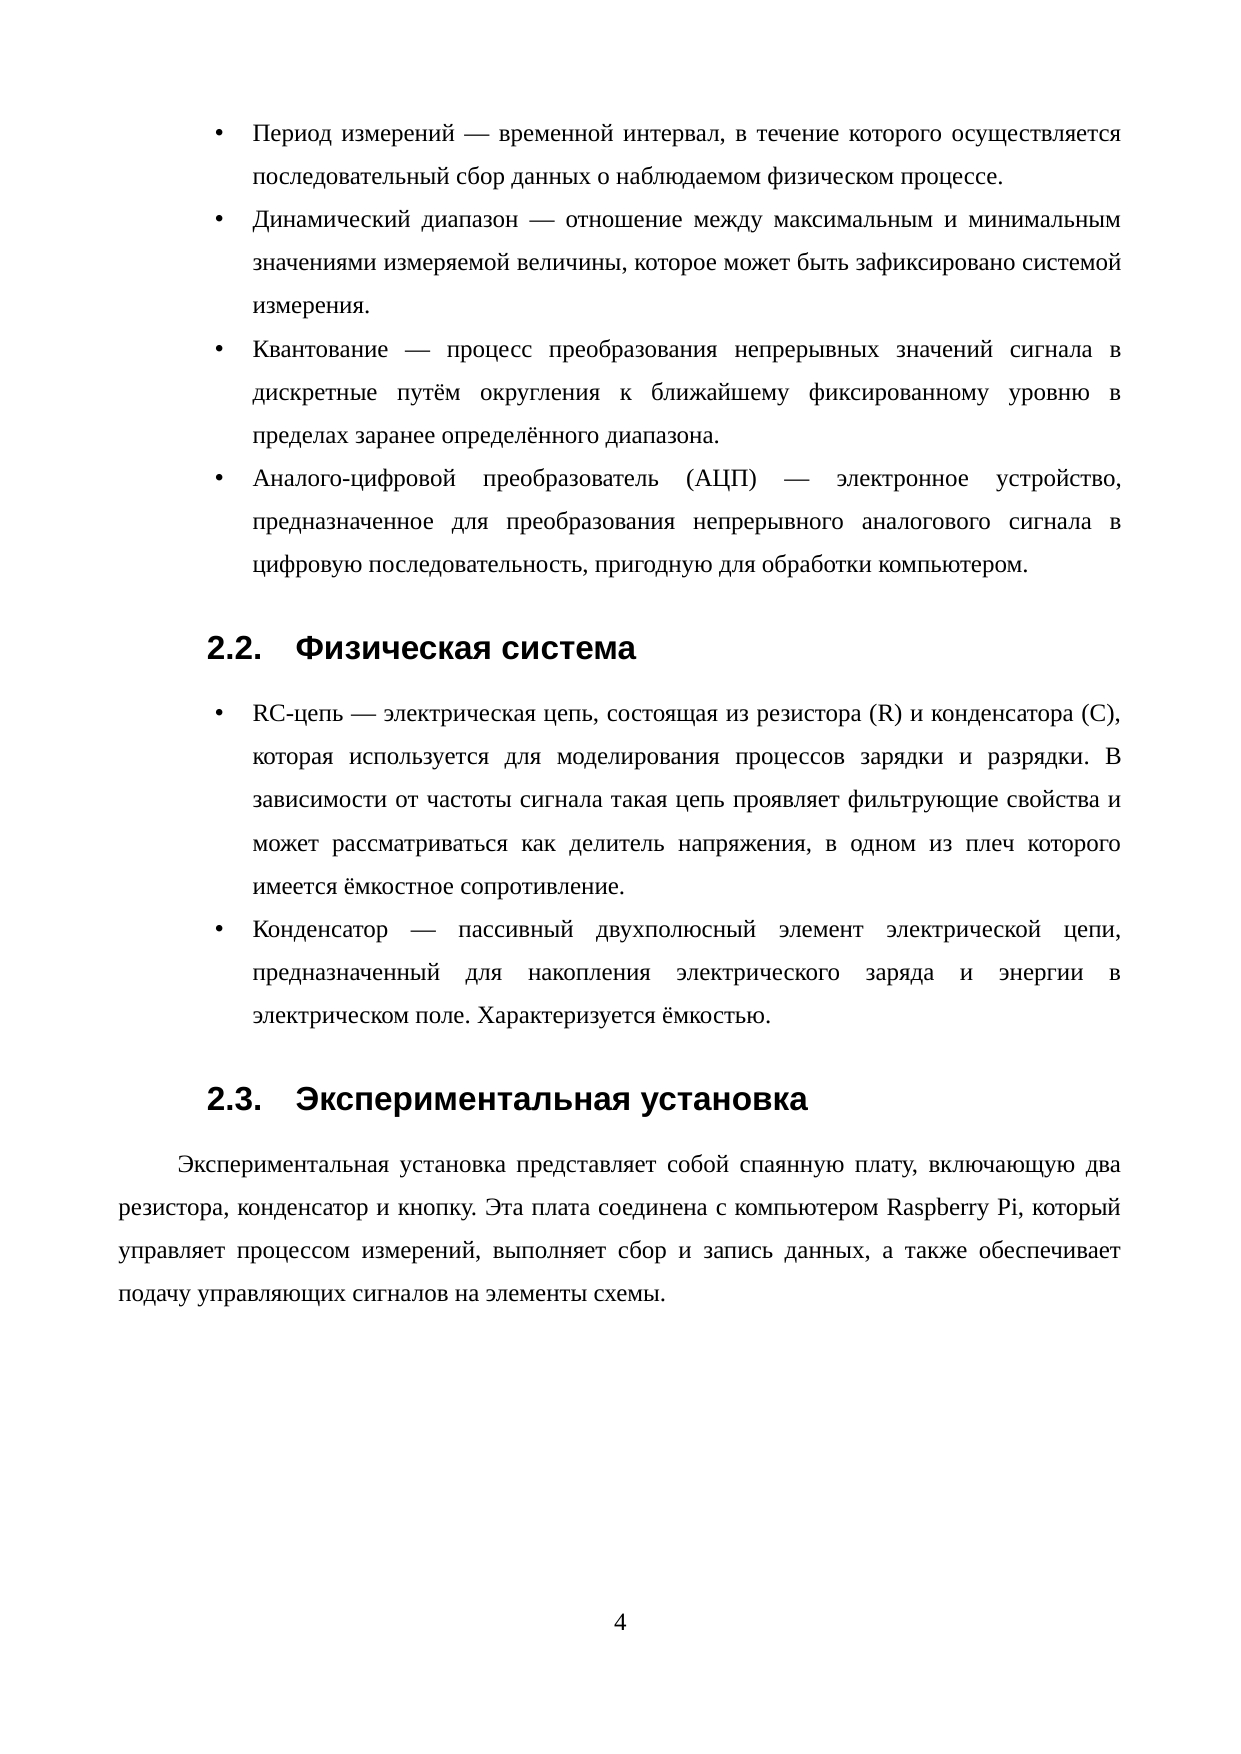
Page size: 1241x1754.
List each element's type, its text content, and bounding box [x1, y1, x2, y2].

list Период измерений — временной интервал, в течение которого осуществляется последовательный сбор данных о наблюдаемом физическом процессе. [215, 118, 1122, 190]
list Динамический диапазон — отношение между максимальным и минимальным значениями измеряемой величины, которое может быть зафиксировано системой измерения. [215, 204, 1122, 319]
subtitle Физическая система [148, 628, 1093, 667]
list Квантование — процесс преобразования непрерывных значений сигнала в дискретные путём округления к ближайшему фиксированному уровню в пределах заранее определённого диапазона. [215, 334, 1122, 449]
list Конденсатор — пассивный двухполюсный элемент электрической цепи, предназначенный для накопления электрического заряда и энергии в электрическом поле. Характеризуется ёмкостью. [215, 914, 1122, 1029]
list Аналого-цифровой преобразователь (АЦП) — электронное устройство, предназначенное для преобразования непрерывного аналогового сигнала в цифровую последовательность, пригодную для обработки компьютером. [215, 463, 1122, 578]
subtitle Экспериментальная установка [148, 1079, 1093, 1117]
list RC-цепь — электрическая цепь, состоящая из резистора (R) и конденсатора (C), которая используется для моделирования процессов зарядки и разрядки. В зависимости от частоты сигнала такая цепь проявляет фильтрующие свойства и может рассматриваться как делитель напряжения, в одном из плеч которого имеется ёмкостное сопротивление. [215, 698, 1122, 899]
text Экспериментальная установка представляет собой спаянную плату, включающую два резистора, конденсатор и кнопку. Эта плата соединена с компьютером Raspberry Pi, который управляет процессом измерений, выполняет сбор и запись данных, а также обеспечивает подачу управляющих сигналов на элементы схемы. [118, 1149, 1122, 1307]
